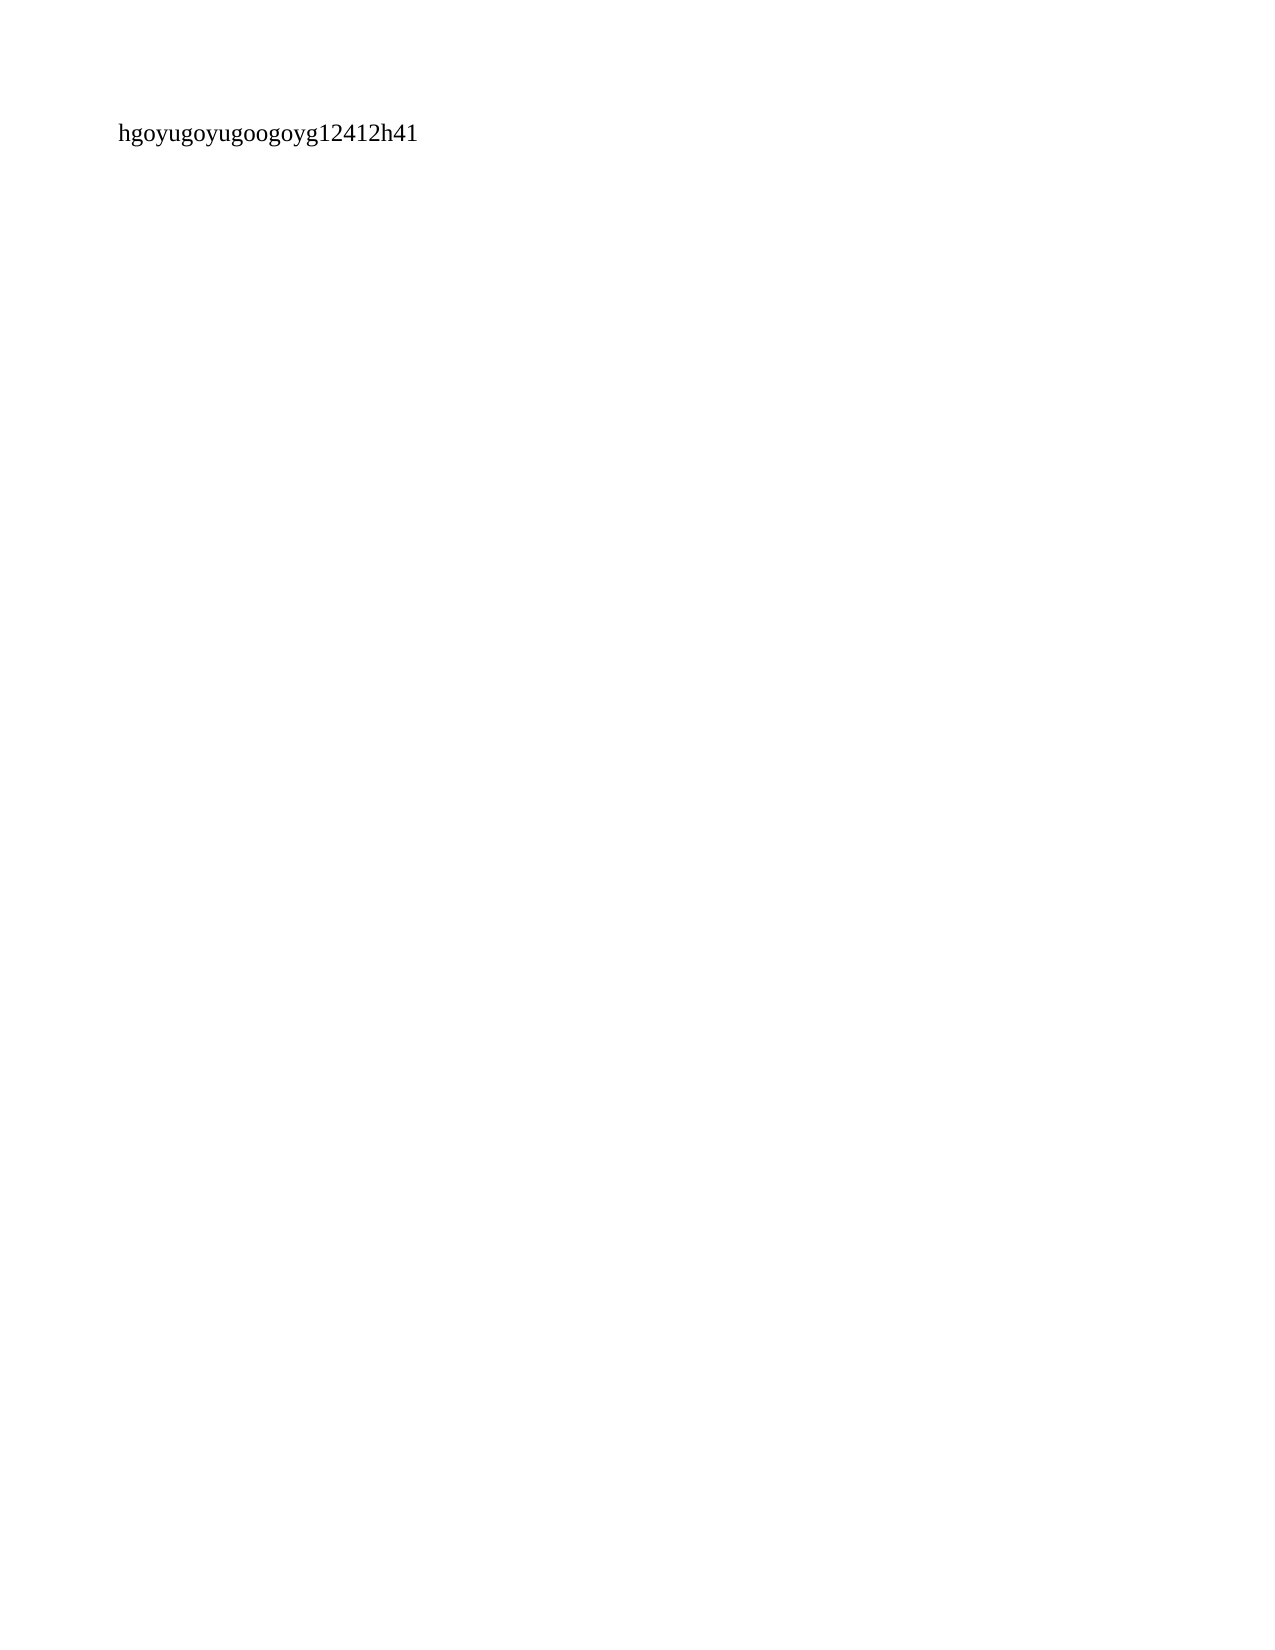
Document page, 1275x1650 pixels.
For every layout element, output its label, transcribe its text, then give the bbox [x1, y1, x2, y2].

text hgoyugoyugoogoyg12412h41 [118, 118, 1157, 147]
